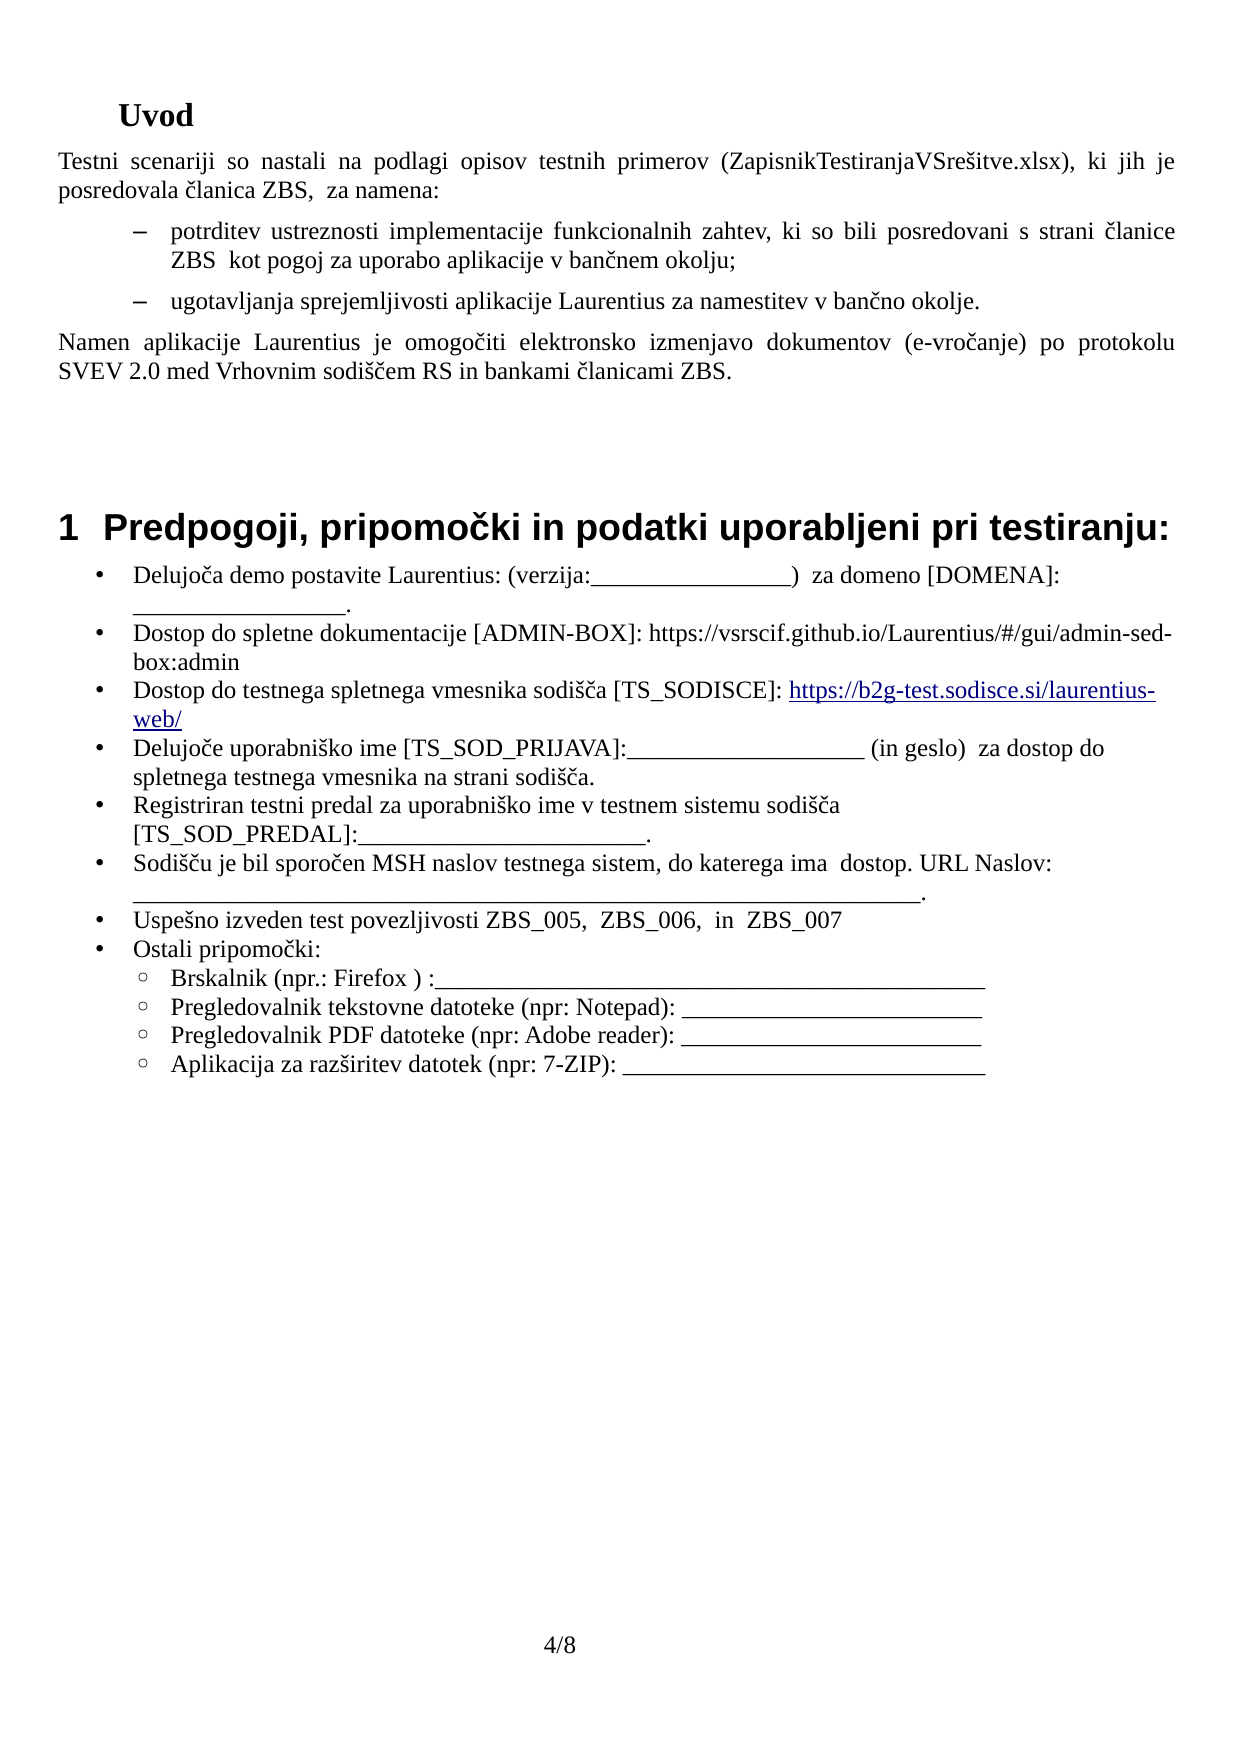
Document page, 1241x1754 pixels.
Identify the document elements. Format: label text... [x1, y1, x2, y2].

list Delujoča demo postavite Laurentius: (verzija:________________) za domeno [DOMENA]: _________________. [95, 561, 1177, 618]
list Delujoče uporabniško ime [TS_SOD_PRIJAVA]:___________________ (in geslo) za dostop do spletnega testnega vmesnika na strani sodišča. [95, 733, 1177, 791]
list Dostop do testnega spletnega vmesnika sodišča [TS_SODISCE]: https://b2g-test.sodisce.si/laurentius-web/ [95, 676, 1177, 733]
text Namen aplikacije Laurentius je omogočiti elektronsko izmenjavo dokumentov (e-vročanje) po protokolu SVEV 2.0 med Vrhovnim sodiščem RS in bankami članicami ZBS. [58, 327, 1177, 385]
list potrditev ustreznosti implementacije funkcionalnih zahtev, ki so bili posredovani s strani članice ZBS kot pogoj za uporabo aplikacije v bančnem okolju; [133, 216, 1177, 274]
list Registriran testni predal za uporabniško ime v testnem sistemu sodišča [TS_SOD_PREDAL]:_______________________. [95, 791, 1177, 848]
list Uspešno izveden test povezljivosti ZBS_005, ZBS_006, in ZBS_007 [95, 906, 1177, 934]
text Testni scenariji so nastali na podlagi opisov testnih primerov (ZapisnikTestiranjaVSrešitve.xlsx), ki jih je posredovala članica ZBS, za namena: [58, 146, 1177, 204]
list Ostali pripomočki: [95, 934, 1177, 963]
list Dostop do spletne dokumentacije [ADMIN-BOX]: https://vsrscif.github.io/Laurentius/#/gui/admin-sed-box:admin [95, 618, 1177, 676]
subtitle Predpogoji, pripomočki in podatki uporabljeni pri testiranju: [58, 505, 1177, 548]
list Pregledovalnik PDF datoteke (npr: Adobe reader): ________________________ [133, 1021, 1177, 1049]
subtitle Uvod [58, 95, 1177, 134]
list Sodišču je bil sporočen MSH naslov testnega sistem, do katerega ima dostop. URL Naslov: _______________________________________________________________. [95, 848, 1177, 906]
list ugotavljanja sprejemljivosti aplikacije Laurentius za namestitev v bančno okolje. [133, 286, 1177, 315]
list Aplikacija za razširitev datotek (npr: 7-ZIP): _____________________________ [133, 1049, 1177, 1078]
list Pregledovalnik tekstovne datoteke (npr: Notepad): ________________________ [133, 992, 1177, 1021]
list Brskalnik (npr.: Firefox ) :____________________________________________ [133, 963, 1177, 992]
